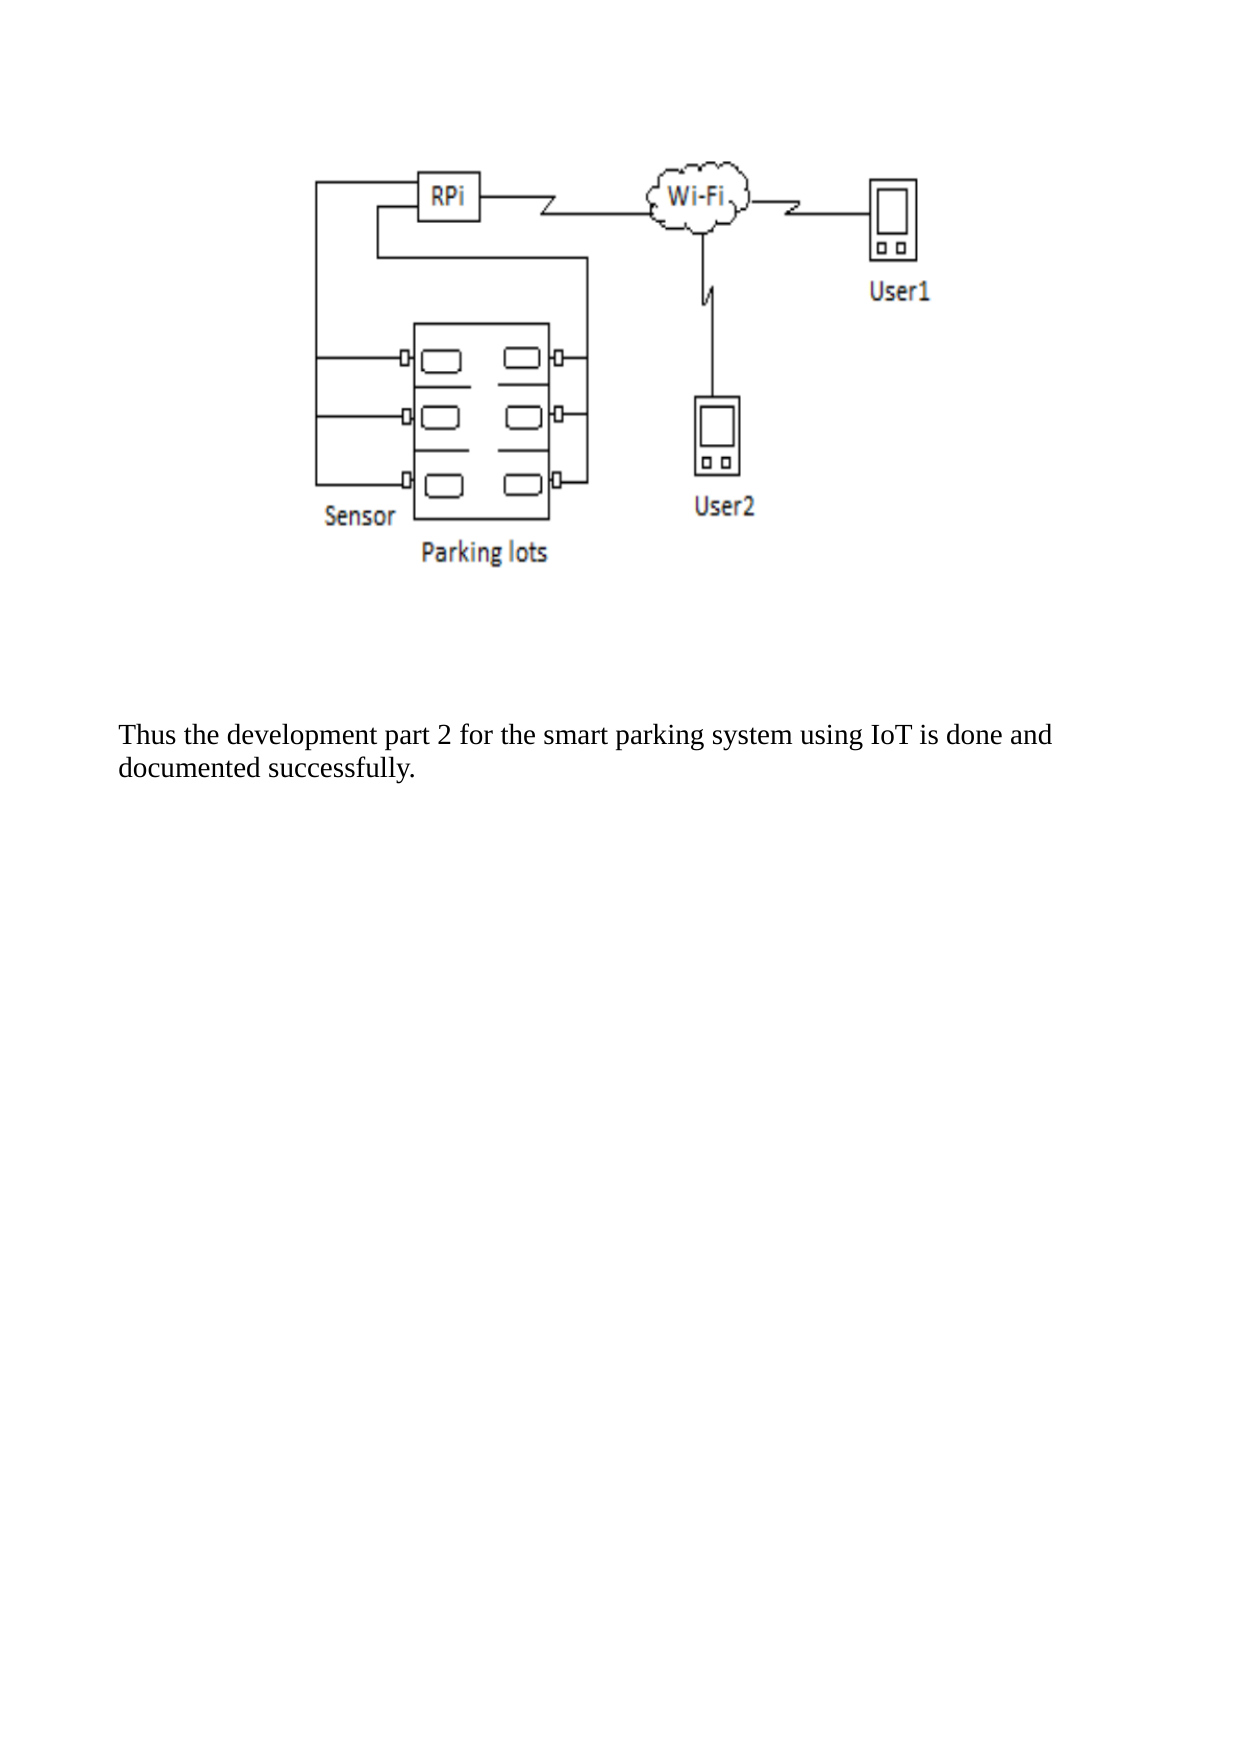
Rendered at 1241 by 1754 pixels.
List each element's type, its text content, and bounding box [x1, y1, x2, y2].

text Thus the development part 2 for the smart parking system using IoT is done and documented successfully. [118, 717, 1122, 784]
